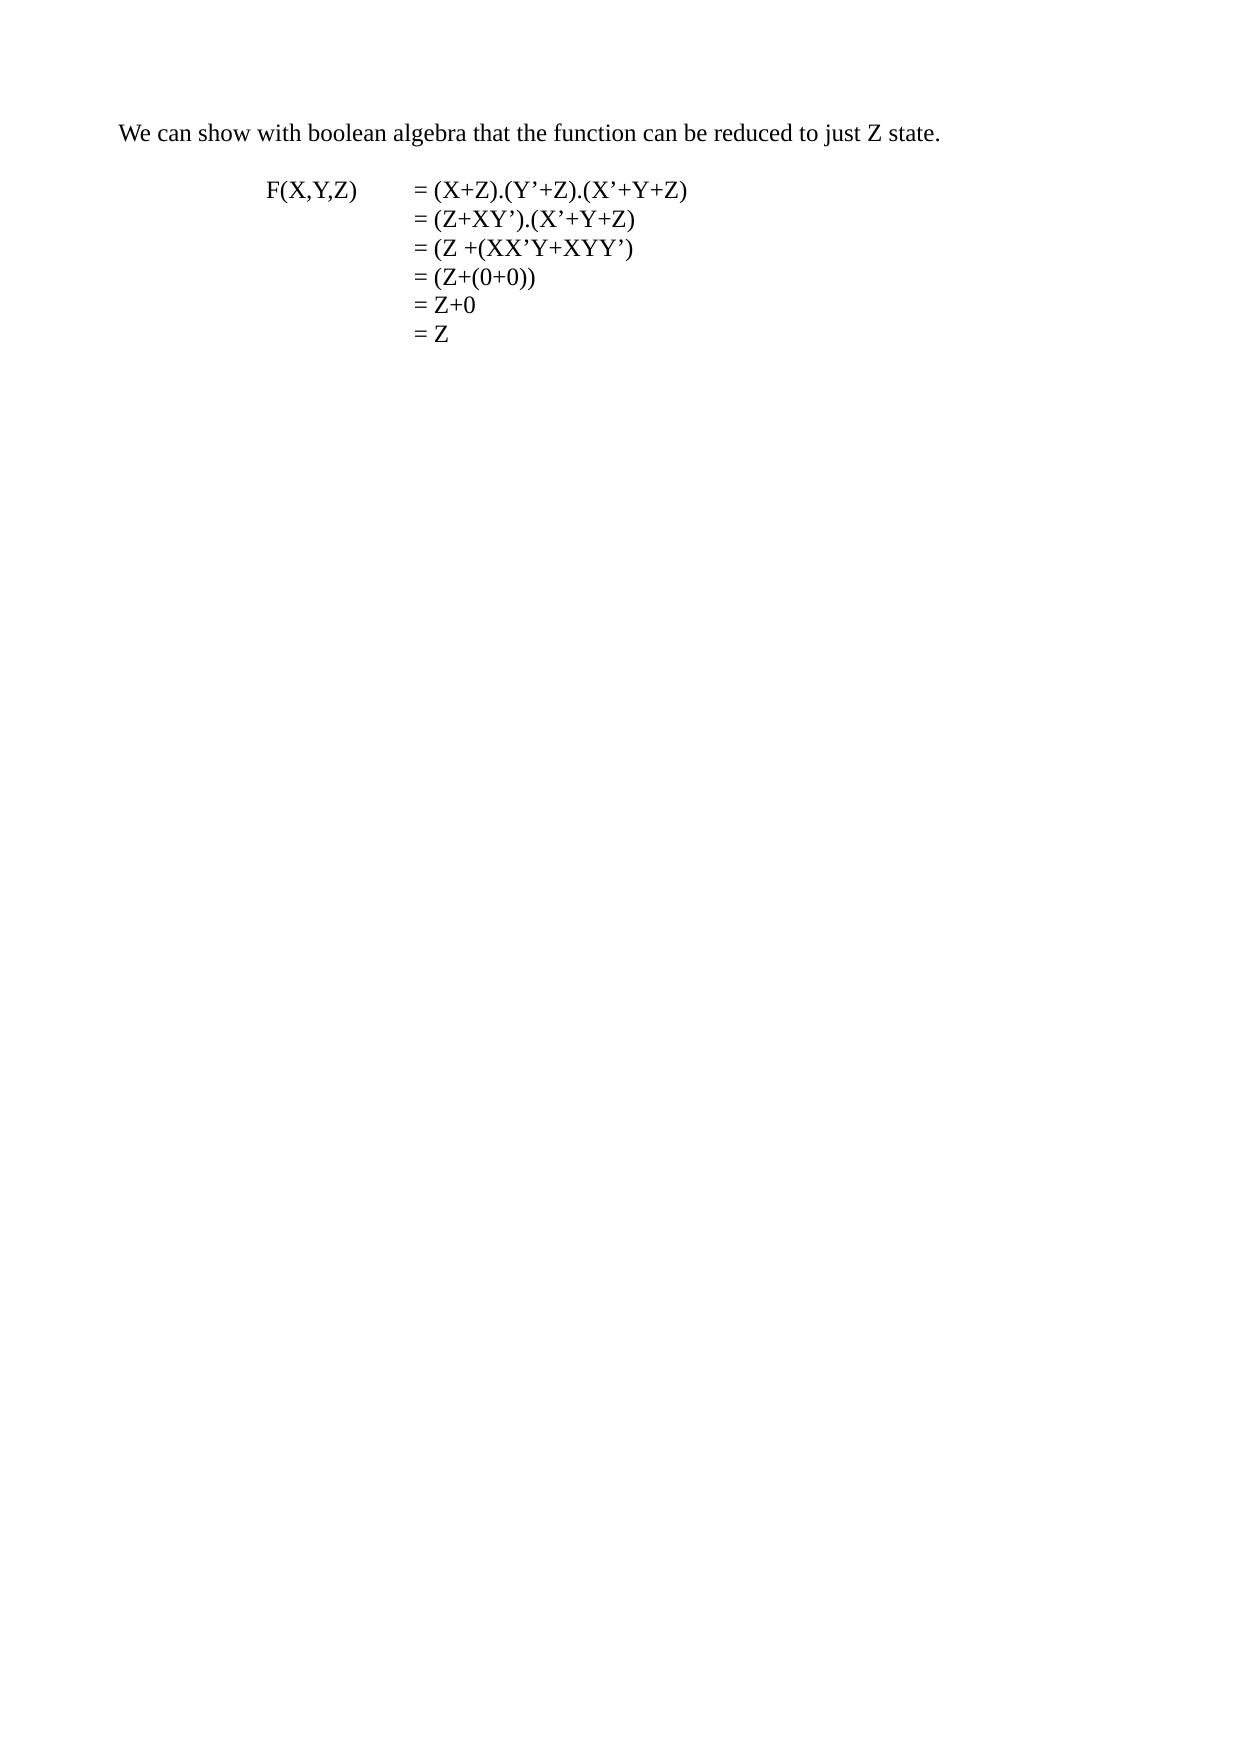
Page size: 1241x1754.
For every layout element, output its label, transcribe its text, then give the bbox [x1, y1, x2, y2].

text F(X,Y,Z) = (X+Z).(Y’+Z).(X’+Y+Z) [118, 176, 1122, 204]
text We can show with boolean algebra that the function can be reduced to just Z state. [118, 118, 1122, 147]
text = (Z+(0+0)) [118, 262, 1122, 291]
text = Z+0 [118, 291, 1122, 319]
text = (Z+XY’).(X’+Y+Z) [118, 204, 1122, 233]
text = (Z +(XX’Y+XYY’) [118, 233, 1122, 262]
text = Z [118, 319, 1122, 348]
